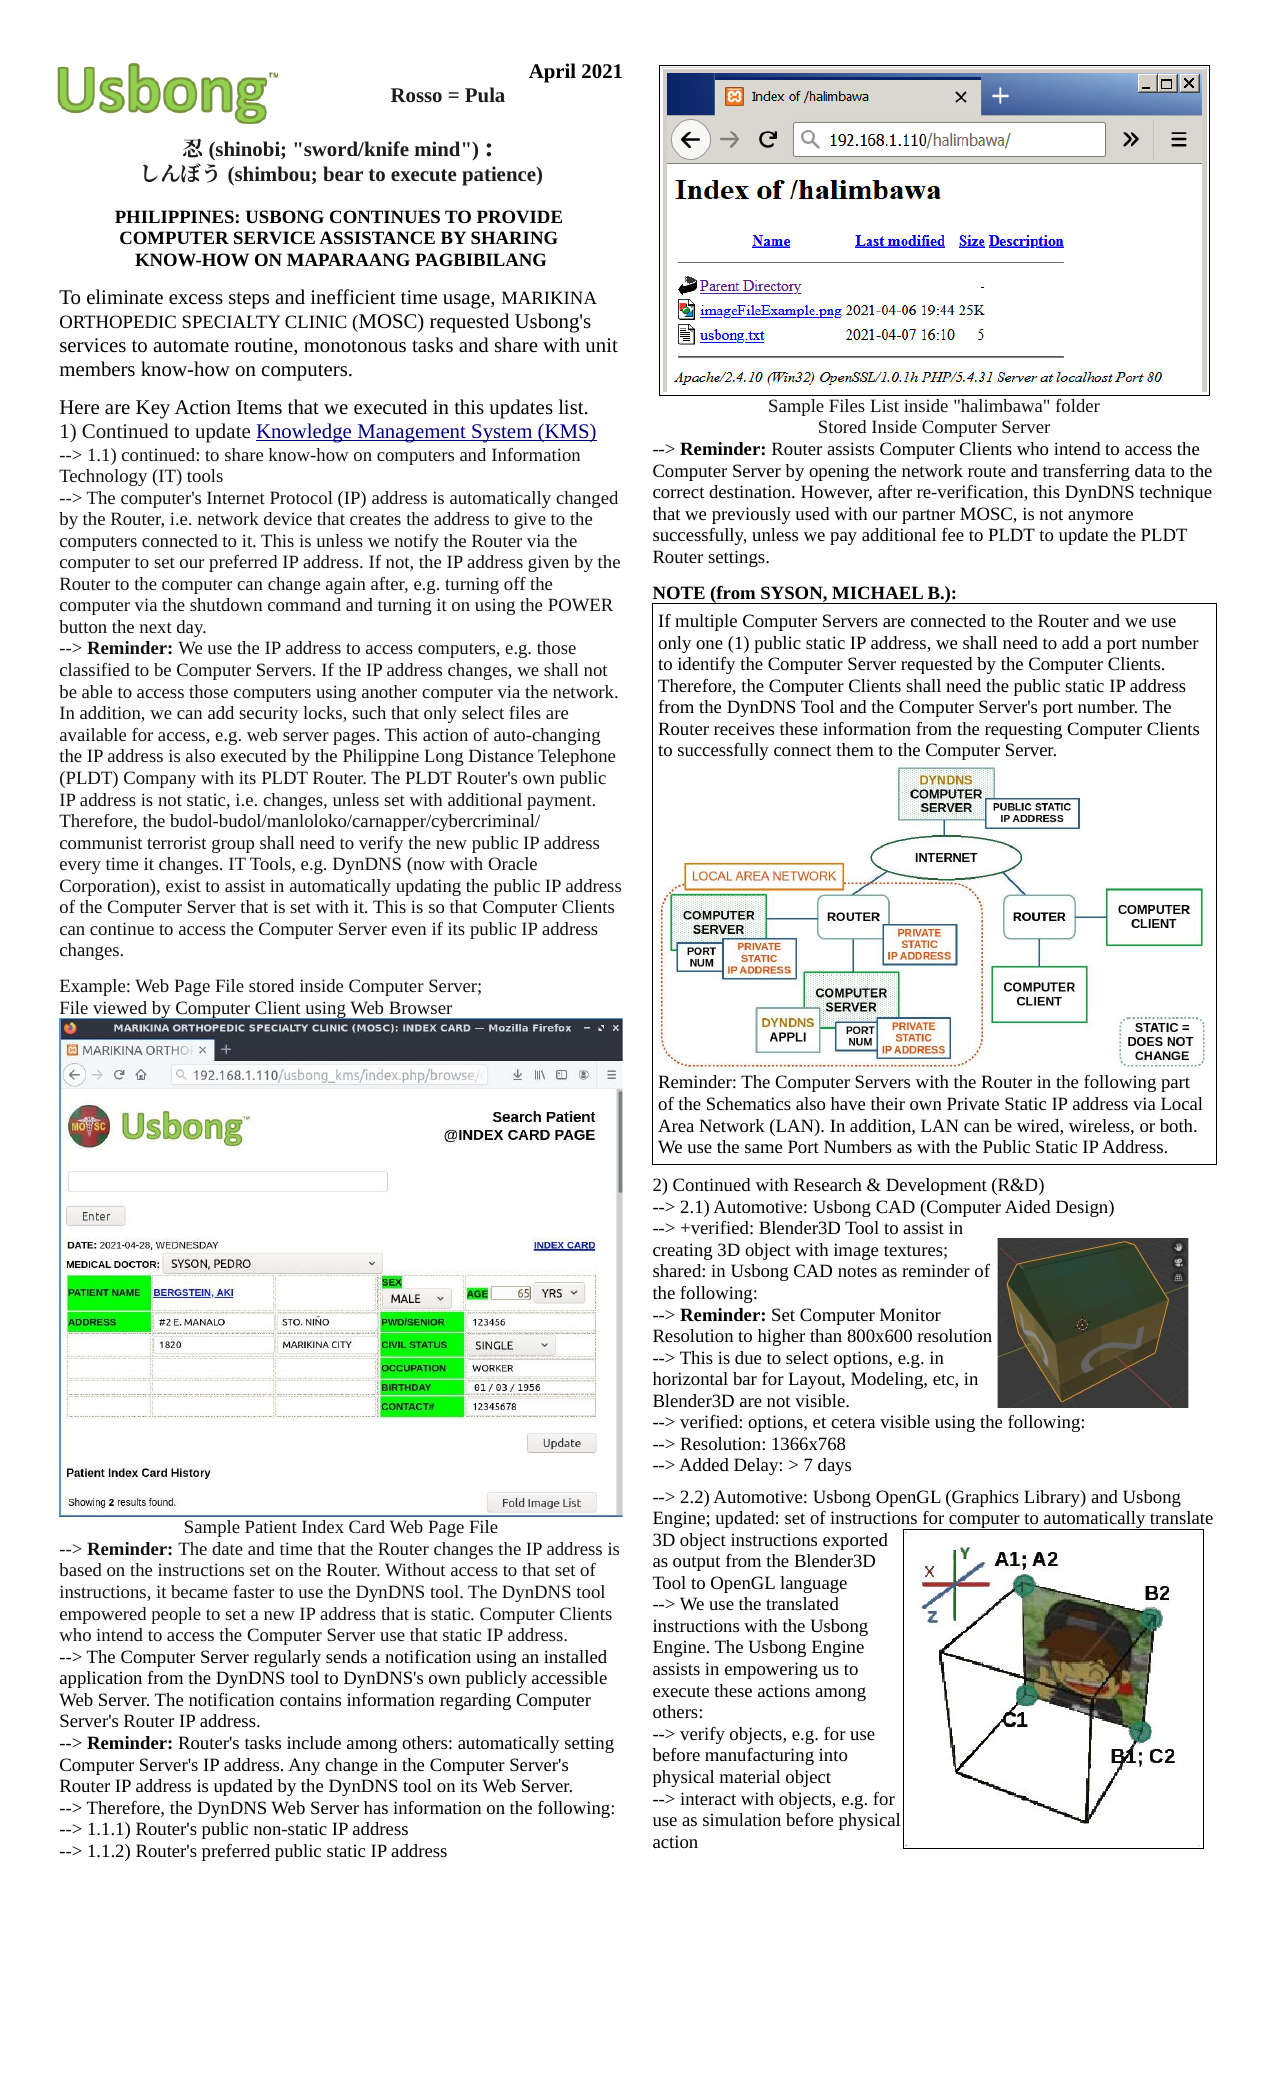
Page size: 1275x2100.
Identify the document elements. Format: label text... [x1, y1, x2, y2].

text --> The computer's Internet Protocol (IP) address is automatically changed by the Router, i.e. network device that creates the address to give to the computers connected to it. This is unless we notify the Router via the computer to set our preferred IP address. If not, the IP address given by the Router to the computer can change again after, e.g. turning off the computer via the shutdown command and turning it on using the POWER button the next day. [59, 487, 623, 637]
text To eliminate excess steps and inefficient time usage, MARIKINA ORTHOPEDIC SPECIALTY CLINIC (MOSC) requested Usbong's services to automate routine, monotonous tasks and share with unit members know-how on computers. [59, 285, 623, 381]
text April 2021 [59, 59, 623, 83]
text Sample Patient Index Card Web Page File [59, 1517, 623, 1538]
text 1) Continued to update Knowledge Management System (KMS) [59, 419, 623, 443]
text --> Reminder: We use the IP address to access computers, e.g. those classified to be Computer Servers. If the IP address changes, we shall not be able to access those computers using another computer via the network. In addition, we can add security locks, such that only select files are available for access, e.g. web server pages. This action of auto-changing the IP address is also executed by the Philippine Long Distance Telephone (PLDT) Company with its PLDT Router. The PLDT Router's own public IP address is not static, i.e. changes, unless set with additional payment. Therefore, the budol-budol/manloloko/carnapper/cybercriminal/ [59, 637, 623, 832]
text --> Added Delay: > 7 days [652, 1454, 1216, 1476]
text communist terrorist group shall need to verify the new public IP address every time it changes. IT Tools, e.g. DynDNS (now with Oracle Corporation), exist to assist in automatically updating the public IP address of the Computer Server that is set with it. This is so that Computer Clients can continue to access the Computer Server even if its public IP address changes. [59, 832, 623, 961]
text COMPUTER SERVICE ASSISTANCE BY SHARING [59, 227, 623, 249]
text 2) Continued with Research & Development (R&D) [652, 1174, 1216, 1196]
text --> This is due to select options, e.g. in horizontal bar for Layout, Modeling, etc, in Blender3D are not visible. [652, 1347, 1216, 1411]
text --> Therefore, the DynDNS Web Server has information on the following: [59, 1797, 623, 1818]
text [904, 1530, 1203, 1848]
text Here are Key Action Items that we executed in this updates list. [59, 395, 623, 419]
text --> 2.1) Automotive: Usbong CAD (Computer Aided Design) [652, 1196, 1216, 1217]
text 忍 (shinobi; "sword/knife mind") : [59, 131, 623, 162]
text --> 1.1.1) Router's public non-static IP address [59, 1818, 623, 1840]
text NOTE (from SYSON, MICHAEL B.): [652, 582, 1216, 603]
text --> Reminder: Router's tasks include among others: automatically setting Computer Server's IP address. Any change in the Computer Server's Router IP address is updated by the DynDNS tool on its Web Server. [59, 1732, 623, 1797]
text --> The Computer Server regularly sends a notification using an installed application from the DynDNS tool to DynDNS's own publicly accessible Web Server. The notification contains information regarding Computer Server's Router IP address. [59, 1646, 623, 1732]
table_header If multiple Computer Servers are connected to the Router and we use only one (1) public static IP address, we shall need to add a port number to identify the Computer Server requested by the Computer Clients. Therefore, the Computer Clients shall need the public static IP address from the DynDNS Tool and the Computer Server's port number. The Router receives these information from the requesting Computer Clients to successfully connect them to the Computer Server. Reminder: The Computer Servers with the Router in the following part of the Schematics also have their own Private Static IP address via Local Area Network (LAN). In addition, LAN can be wired, wireless, or both. We use the same Port Numbers as with the Public Static IP Address. [653, 604, 1216, 1163]
picture [657, 761, 1211, 1072]
picture [997, 1238, 1189, 1408]
text --> Reminder: The date and time that the Router changes the IP address is based on the instructions set on the Router. Without access to that set of instructions, it became faster to use the DynDNS tool. The DynDNS tool empowered people to set a new IP address that is static. Computer Clients who intend to access the Computer Server use that static IP address. [59, 1538, 623, 1646]
picture [57, 63, 278, 124]
text --> 2.2) Automotive: Usbong OpenGL (Graphics Library) and Usbong Engine; updated: set of instructions for computer to automatically translate 3D object instructions exported as output from the Blender3D Tool to OpenGL language [652, 1486, 1216, 1593]
text --> Reminder: Set Computer Monitor Resolution to higher than 800x600 resolution [652, 1303, 997, 1347]
text しんぼう (shimbou; bear to execute patience) [59, 162, 623, 186]
text PHILIPPINES: USBONG CONTINU​ES TO PROVIDE [59, 206, 623, 227]
text --> Reminder: Router assists Computer Clients who intend to access the Computer Server by opening the network route and transferring data to the correct destination. However, after re-verification, this DynDNS technique that we previously used with our partner MOSC, is not anymore successfully, unless we pay additional fee to PLDT to update the PLDT Router settings. [652, 438, 1216, 567]
text --> We use the translated instructions with the Usbong Engine. The Usbong Engine assists in empowering us to execute these actions among others: [652, 1593, 903, 1723]
text Example: Web Page File stored inside Computer Server; [59, 975, 623, 997]
picture [661, 67, 1207, 392]
text --> verify objects, e.g. for use before manufacturing into physical material object [652, 1723, 903, 1787]
picture [59, 1018, 623, 1517]
text File viewed by Computer Client using Web Browser [59, 997, 623, 1018]
text --> verified: options, et cetera visible using the following: [652, 1411, 1216, 1433]
text --> interact with objects, e.g. for use as simulation before physical action [652, 1787, 1216, 1852]
text --> +verified: Blender3D Tool to assist in creating 3D object with image textures; shared: in Usbong CAD notes as reminder of the following: [652, 1217, 1216, 1303]
text --> 1.1.2) Router's preferred public static IP address [59, 1840, 623, 1861]
text Sample Files List inside "halimbawa" folder [652, 59, 1216, 416]
text KNOW-HOW ON MAPARAANG PAGBIBILANG [59, 249, 623, 270]
text Rosso = Pula [278, 83, 623, 107]
text --> Resolution: 1366x768 [652, 1433, 1216, 1454]
text --> 1.1) continued: to share know-how on computers and Information Technology (IT) tools [59, 443, 623, 487]
text Stored Inside Computer Server [652, 416, 1216, 438]
picture [905, 1532, 1200, 1846]
